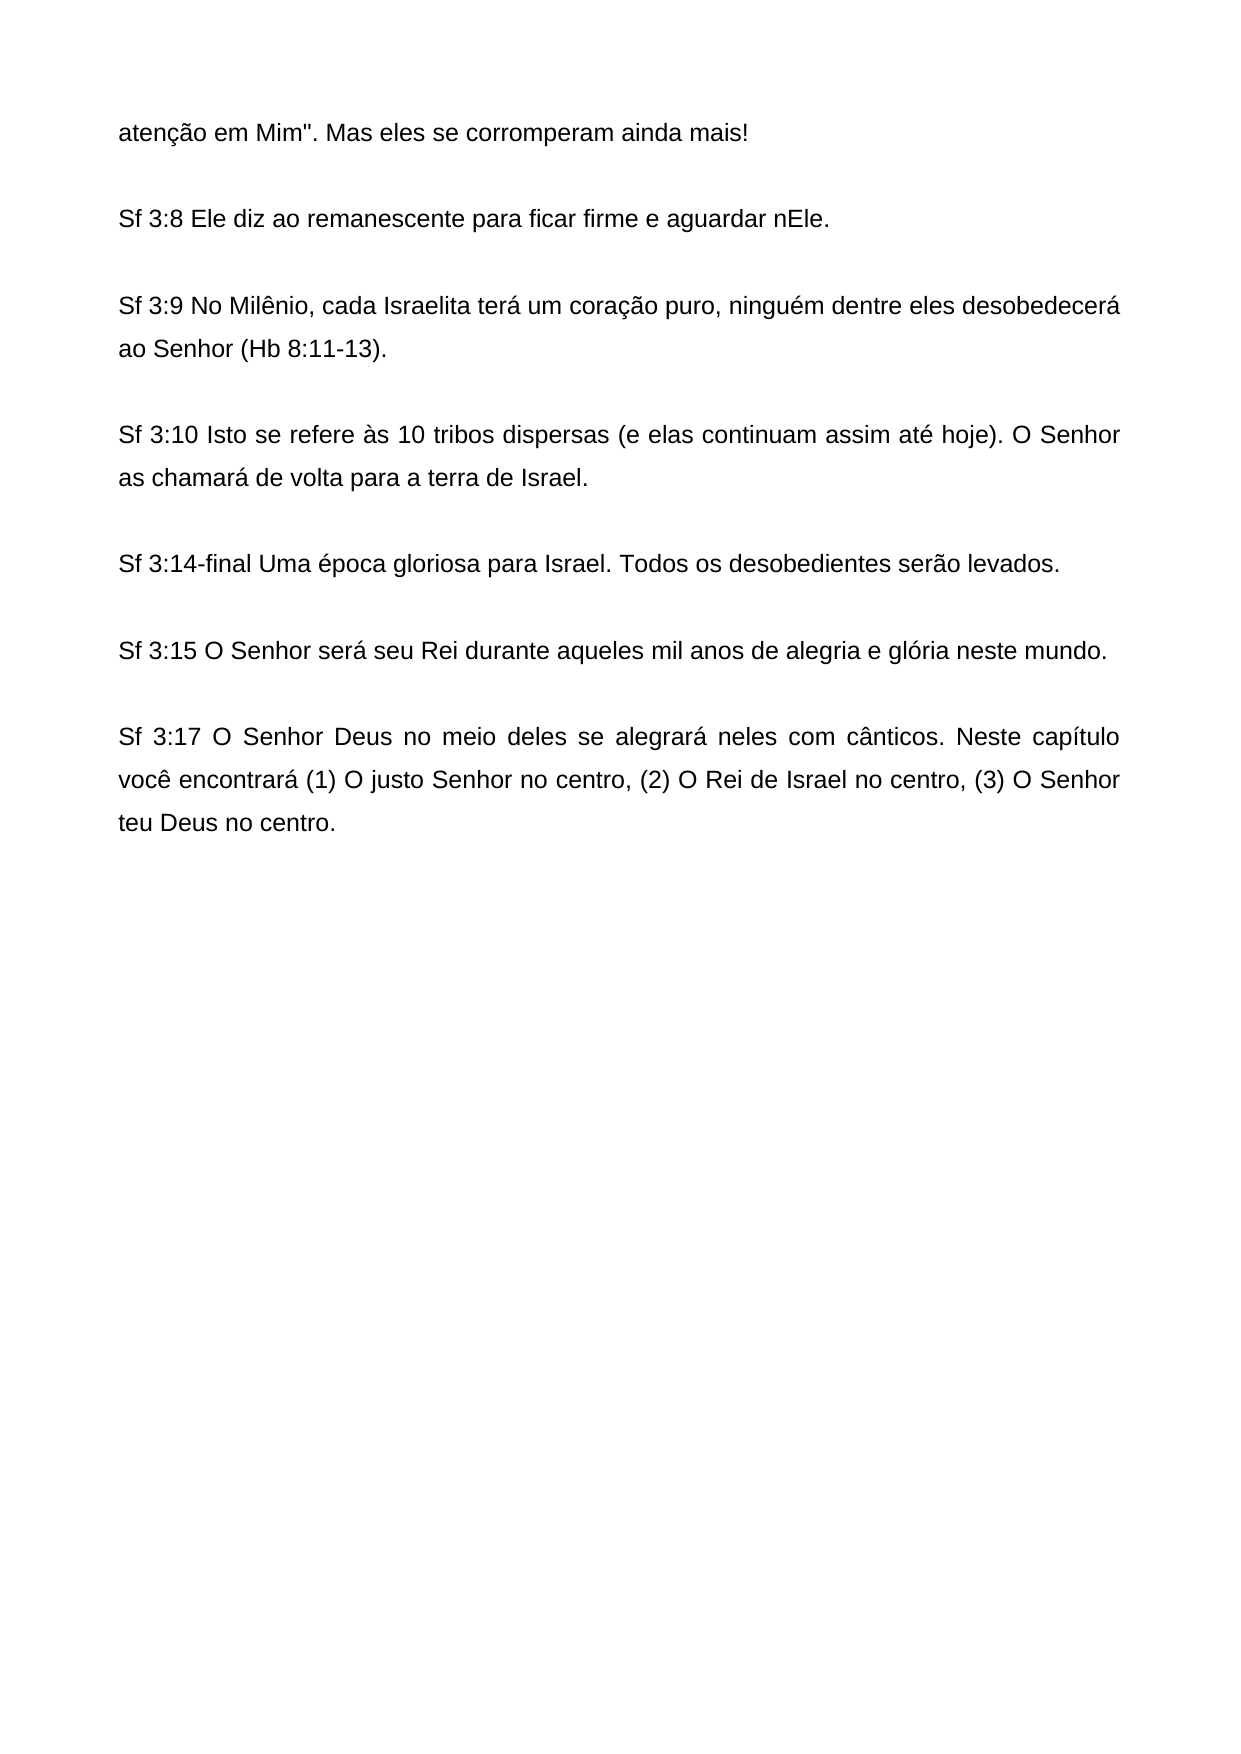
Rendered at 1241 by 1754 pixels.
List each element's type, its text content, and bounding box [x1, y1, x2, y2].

text Sf 3:14-final Uma época gloriosa para Israel. Todos os desobedientes serão levados. [118, 549, 1122, 578]
text Sf 3:9 No Milênio, cada Israelita terá um coração puro, ninguém dentre eles desobedecerá ao Senhor (Hb 8:11-13). [118, 291, 1122, 362]
text Sf 3:17 O Senhor Deus no meio deles se alegrará neles com cânticos. Neste capítulo você encontrará (1) O justo Senhor no centro, (2) O Rei de Israel no centro, (3) O Senhor teu Deus no centro. [118, 722, 1122, 837]
text atenção em Mim". Mas eles se corromperam ainda mais! [118, 118, 1122, 147]
text Sf 3:15 O Senhor será seu Rei durante aqueles mil anos de alegria e glória neste mundo. [118, 636, 1122, 664]
text Sf 3:10 Isto se refere às 10 tribos dispersas (e elas continuam assim até hoje). O Senhor as chamará de volta para a terra de Israel. [118, 420, 1122, 492]
text Sf 3:8 Ele diz ao remanescente para ficar firme e aguardar nEle. [118, 204, 1122, 233]
